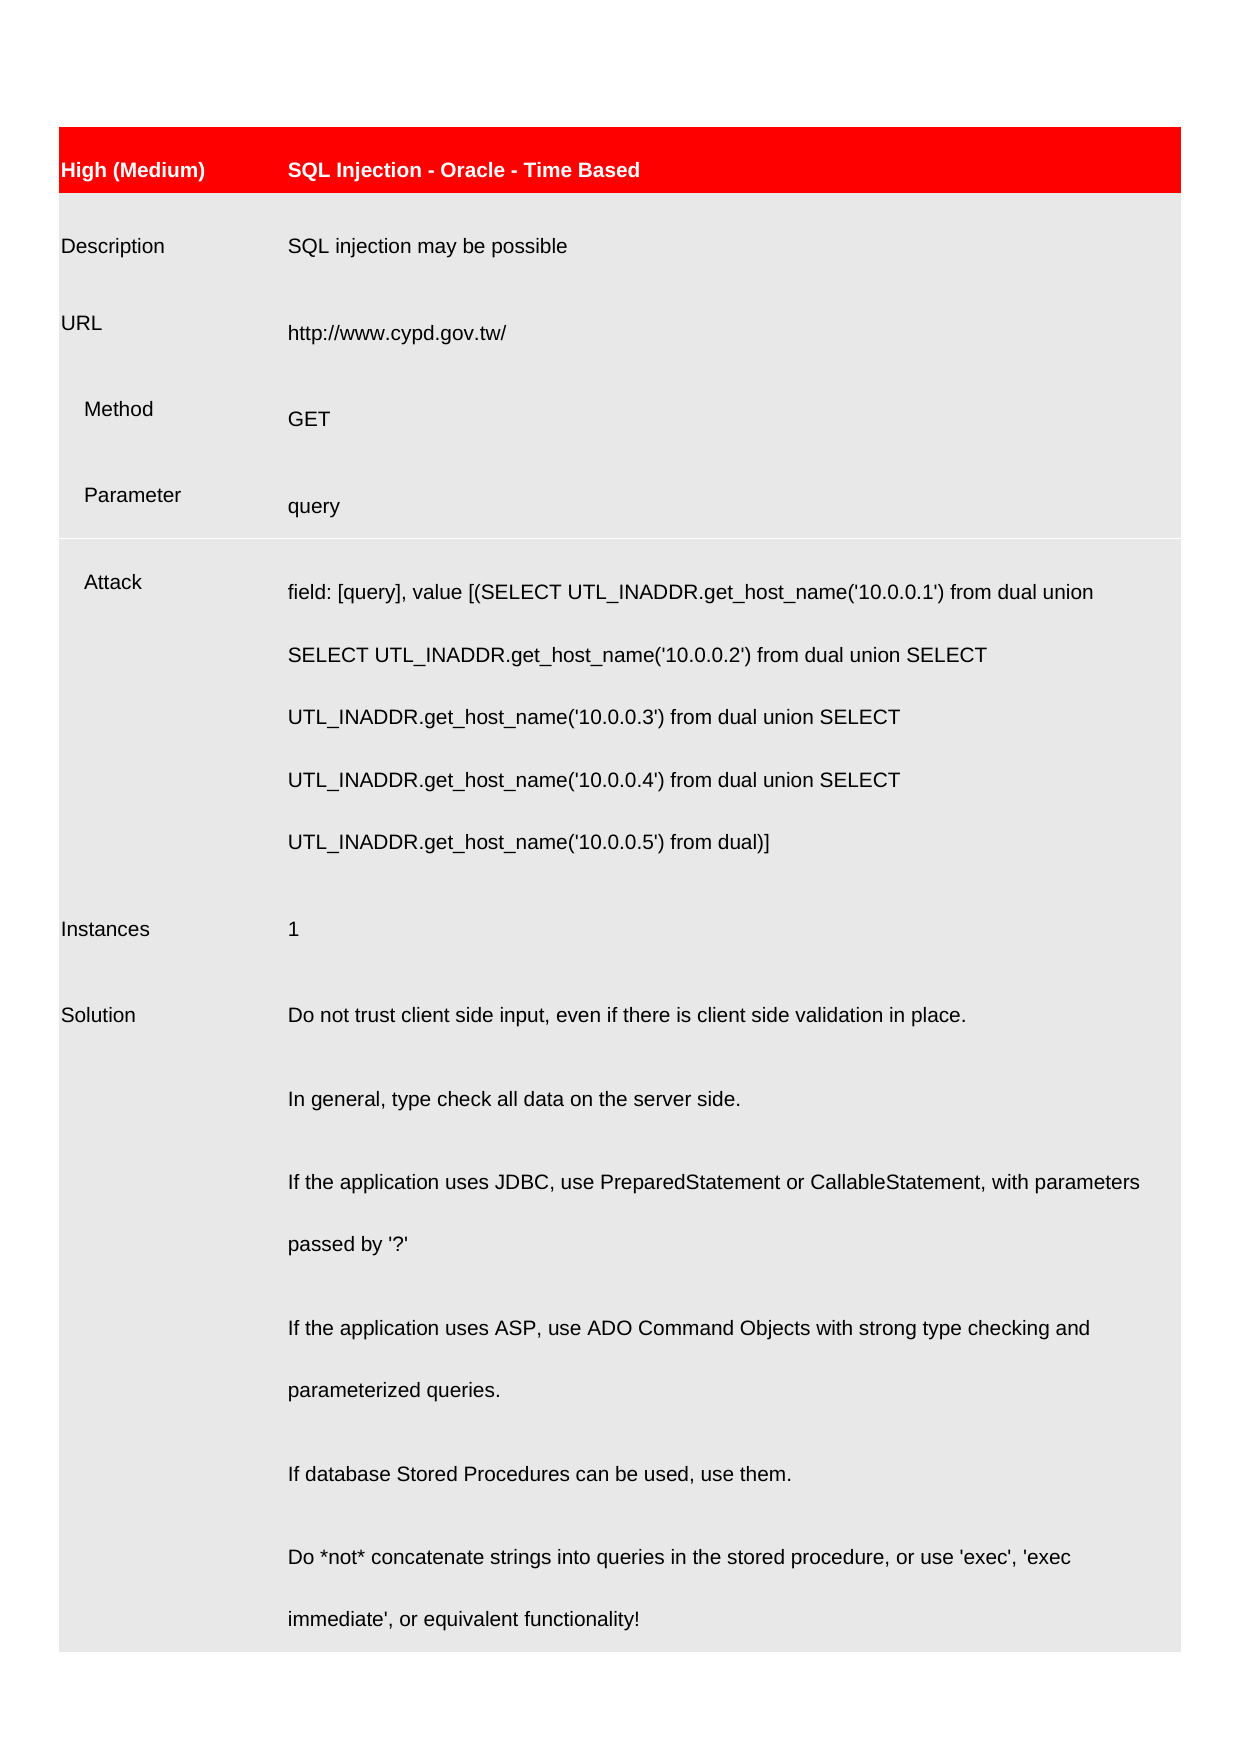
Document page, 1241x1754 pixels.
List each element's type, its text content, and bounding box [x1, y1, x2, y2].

table_cell Parameter [59, 452, 286, 538]
table_cell field: [query], value [(SELECT UTL_INADDR.get_host_name('10.0.0.1') from dual union SELECT UTL_INADDR.get_host_name('10.0.0.2') from dual union SELECT UTL_INADDR.get_host_name('10.0.0.3') from dual union SELECT UTL_INADDR.get_host_name('10.0.0.4') from dual union SELECT UTL_INADDR.get_host_name('10.0.0.5') from dual)] [286, 539, 1181, 875]
table_cell SQL injection may be possible [286, 193, 1181, 279]
table_header SQL Injection - Oracle - Time Based [286, 127, 1181, 193]
table_cell GET [286, 366, 1181, 452]
table_cell Do not trust client side input, even if there is client side validation in place. In general, type check all data on the server side. If the application uses JDBC, use PreparedStatement or CallableStatement, with parameters passed by '?' If the application uses ASP, use ADO Command Objects with strong type checking and parameterized queries. If database Stored Procedures can be used, use them. Do *not* concatenate strings into queries in the stored procedure, or use 'exec', 'exec immediate', or equivalent functionality! [286, 961, 1181, 1652]
table_cell Attack [59, 539, 286, 875]
table_cell http://www.cypd.gov.tw/ [286, 279, 1181, 366]
table_cell Description [59, 193, 286, 279]
table_cell Method [59, 366, 286, 452]
table_header High (Medium) [59, 127, 286, 193]
table_cell URL [59, 279, 286, 366]
table_cell Solution [59, 961, 286, 1652]
table_cell Instances [59, 875, 286, 961]
table_cell query [286, 452, 1181, 538]
table_cell 1 [286, 875, 1181, 961]
